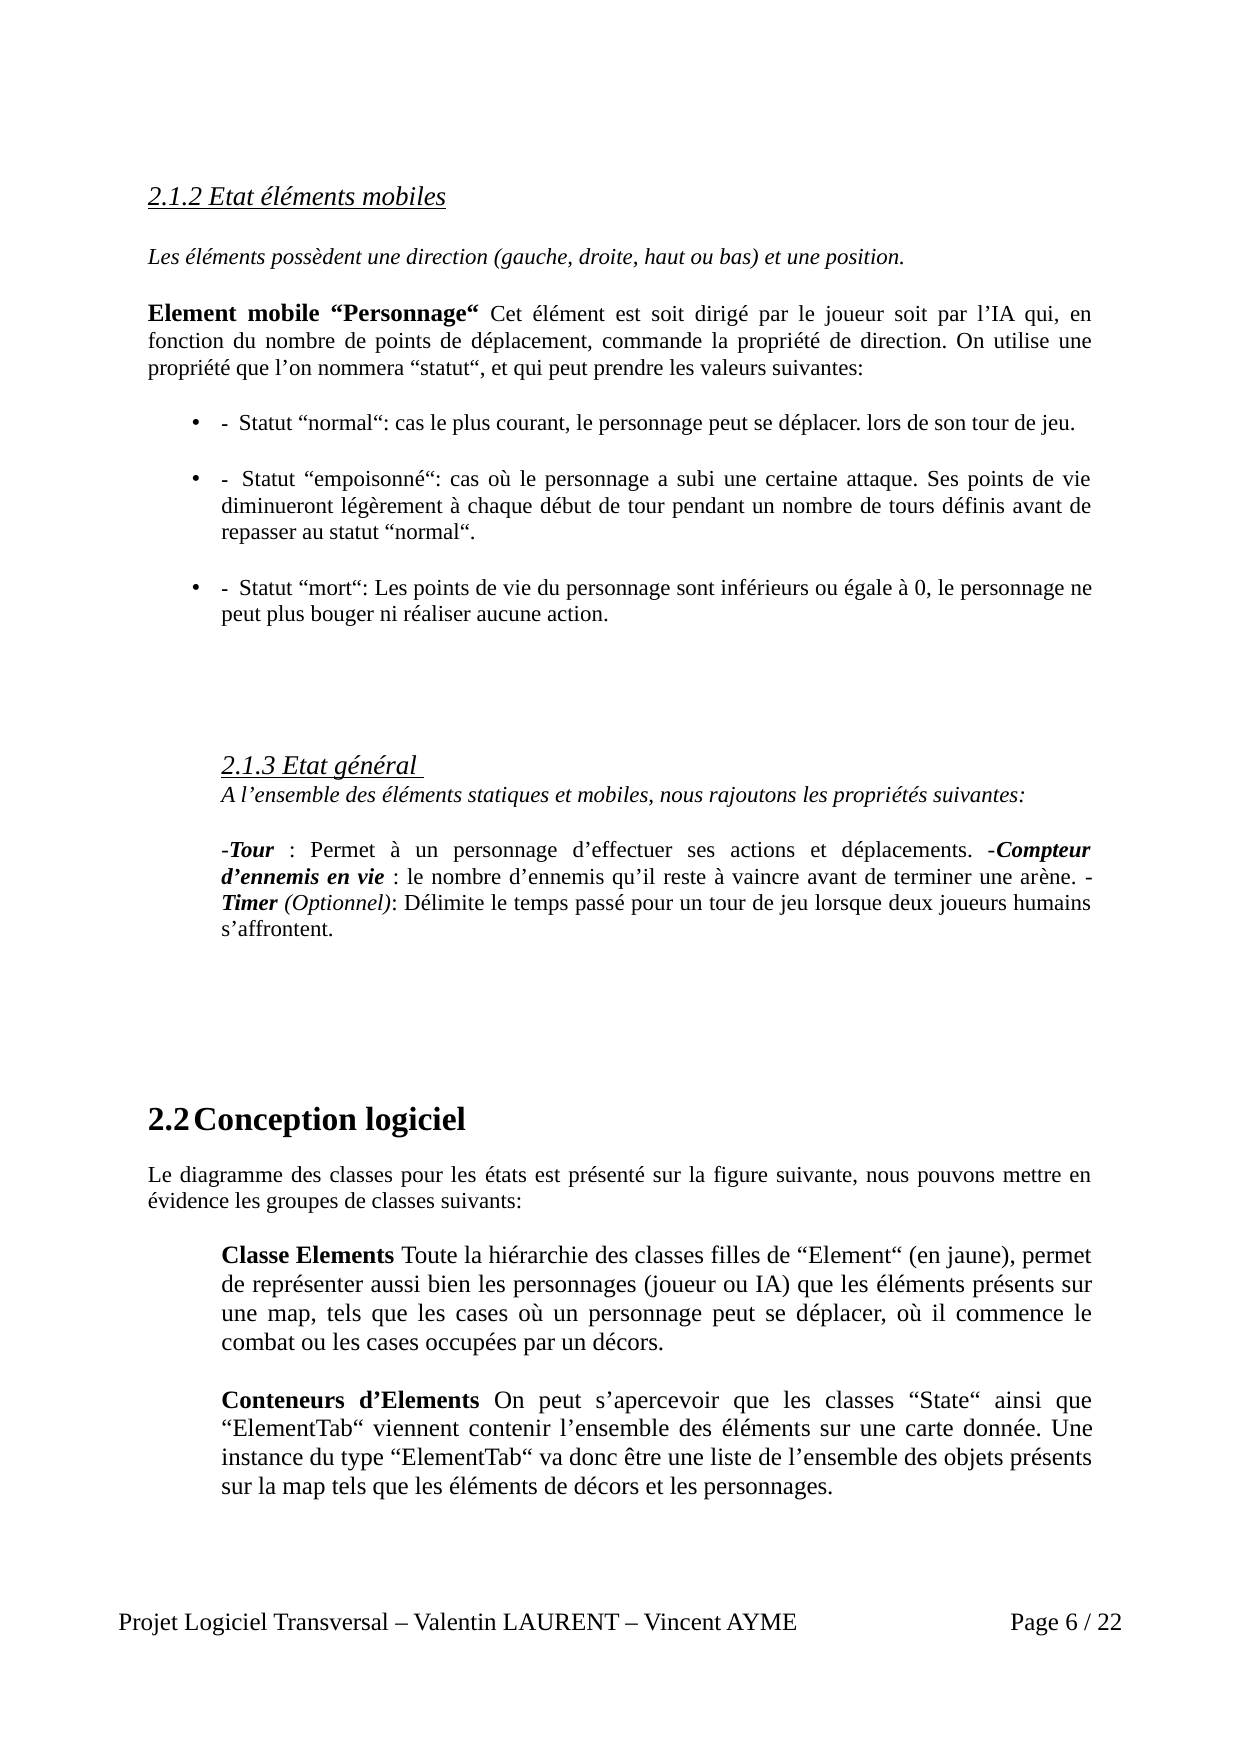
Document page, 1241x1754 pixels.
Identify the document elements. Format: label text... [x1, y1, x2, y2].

text Les éléments possèdent une direction (gauche, droite, haut ou bas) et une position. [148, 243, 1093, 269]
text 2.1.2 Etat éléments mobiles [148, 180, 1093, 212]
list Conteneurs d’Elements On peut s’apercevoir que les classes “State“ ainsi que “ElementTab“ viennent contenir l’ensemble des éléments sur une carte donnée. Une instance du type “ElementTab“ va donc être une liste de l’ensemble des objets présents sur la map tels que les éléments de décors et les personnages. [192, 1385, 1093, 1500]
list - Statut “empoisonné“: cas où le personnage a subi une certaine attaque. Ses points de vie diminueront légèrement à chaque début de tour pendant un nombre de tours définis avant de repasser au statut “normal“. [192, 465, 1093, 544]
text Element mobile “Personnage“ Cet élément est soit dirigé par le joueur soit par l’IA qui, en fonction du nombre de points de déplacement, commande la propriété de direction. On utilise une propriété que l’on nommera “statut“, et qui peut prendre les valeurs suivantes: [148, 298, 1093, 380]
list - Statut “mort“: Les points de vie du personnage sont inférieurs ou égale à 0, le personnage ne peut plus bouger ni réaliser aucune action. [192, 574, 1093, 627]
list Classe Elements Toute la hiérarchie des classes filles de “Element“ (en jaune), permet de représenter aussi bien les personnages (joueur ou IA) que les éléments présents sur une map, tels que les cases où un personnage peut se déplacer, où il commence le combat ou les cases occupées par un décors. [192, 1240, 1093, 1355]
list -Tour : Permet à un personnage d’effectuer ses actions et déplacements. -Compteur d’ennemis en vie : le nombre d’ennemis qu’il reste à vaincre avant de terminer une arène. -Timer (Optionnel): Délimite le temps passé pour un tour de jeu lorsque deux joueurs humains s’affrontent. [192, 836, 1093, 942]
subtitle Conception logiciel [148, 1099, 1093, 1138]
text Le diagramme des classes pour les états est présenté sur la figure suivante, nous pouvons mettre en évidence les groupes de classes suivants: [148, 1161, 1093, 1214]
list 2.1.3 Etat général [192, 749, 1093, 781]
list A l’ensemble des éléments statiques et mobiles, nous rajoutons les propriétés suivantes: [192, 781, 1093, 807]
list - Statut “normal“: cas le plus courant, le personnage peut se déplacer. lors de son tour de jeu. [192, 409, 1093, 436]
